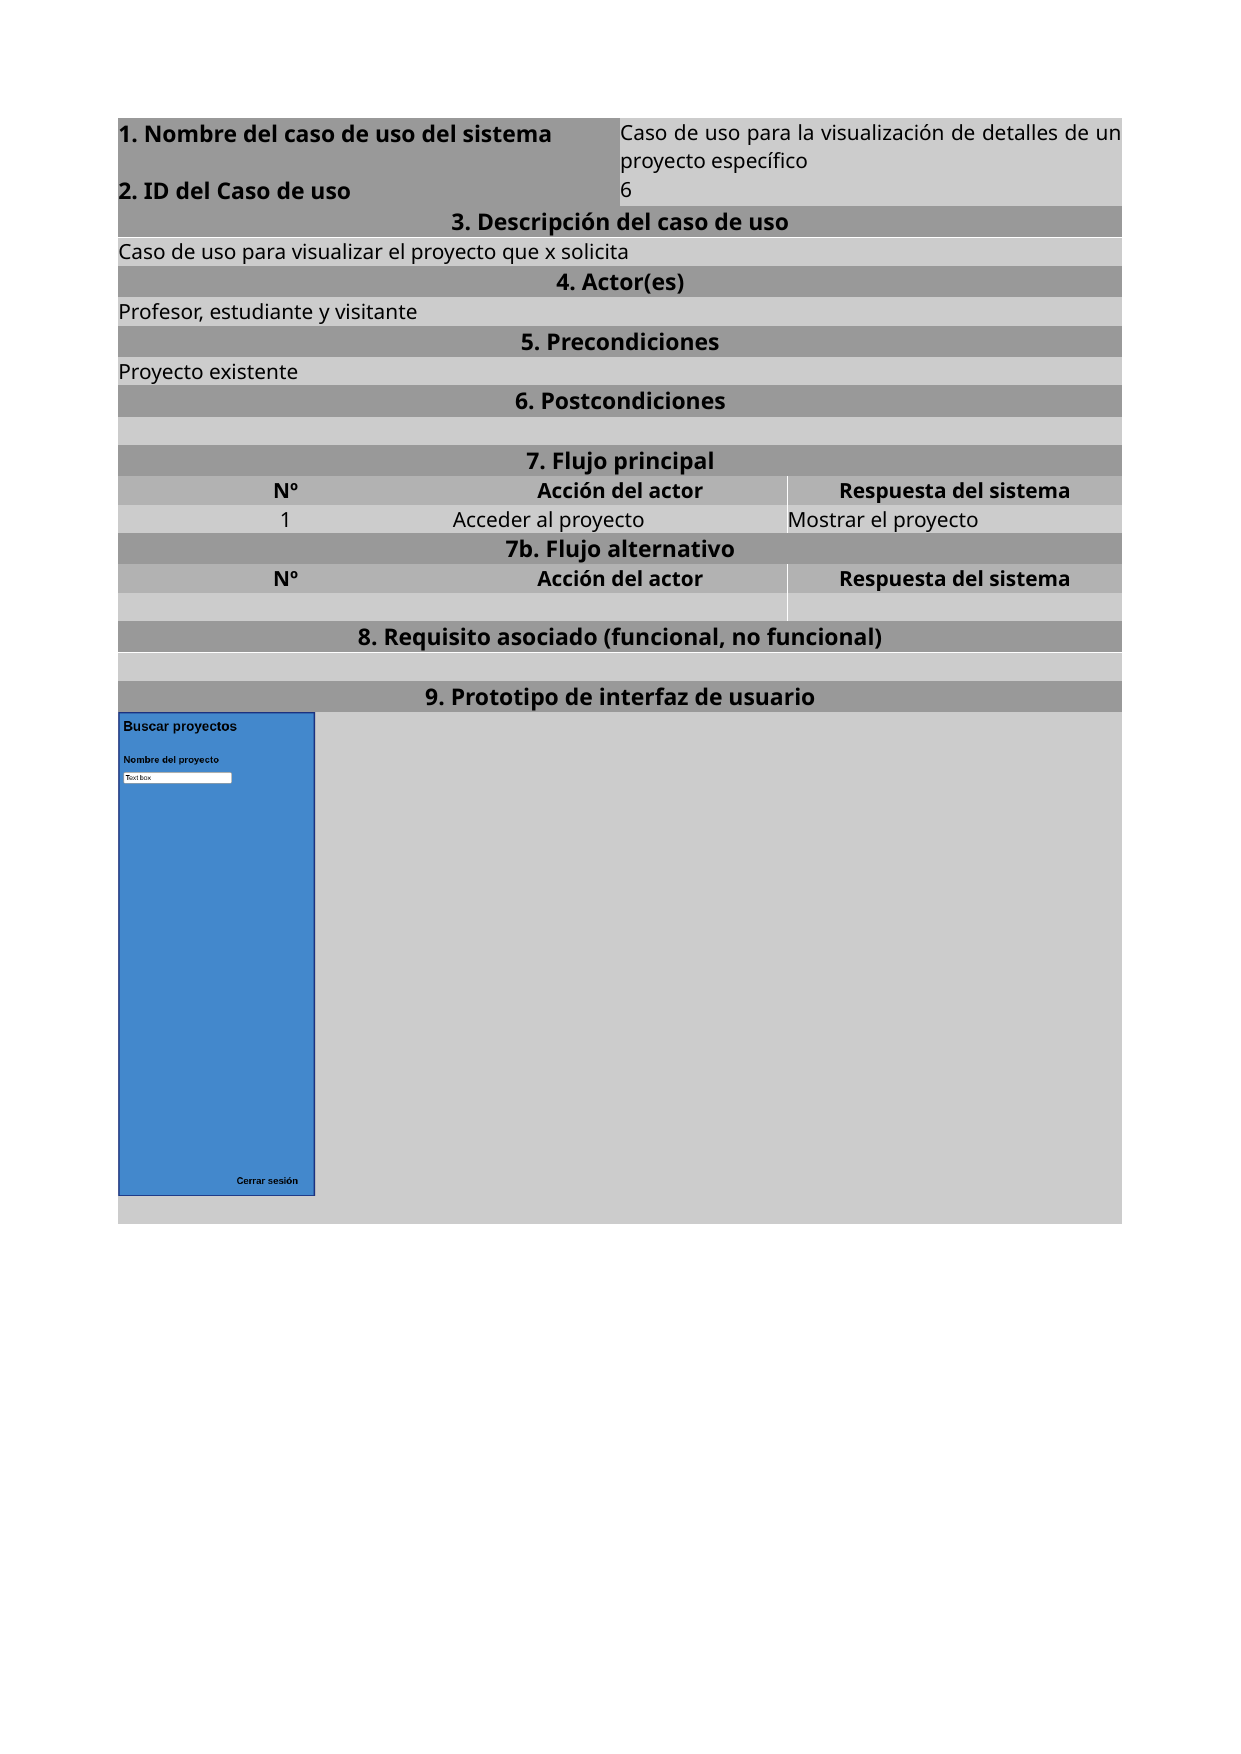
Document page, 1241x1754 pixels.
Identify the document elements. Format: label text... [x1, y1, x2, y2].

table_cell 7. Flujo principal [118, 445, 1122, 476]
table_cell [788, 593, 1122, 621]
table_header Caso de uso para la visualización de detalles de un proyecto específico [620, 118, 1122, 175]
table_cell [118, 1196, 1122, 1224]
table_cell [118, 593, 453, 621]
table_cell Acción del actor [453, 476, 787, 505]
table_cell [118, 417, 1122, 445]
table_header 1. Nombre del caso de uso del sistema [118, 118, 620, 175]
table_cell Proyecto existente [118, 357, 1122, 385]
table_cell 7b. Flujo alternativo [118, 533, 1122, 564]
table_cell 5. Precondiciones [118, 326, 1122, 357]
table_cell 3. Descripción del caso de uso [118, 206, 1122, 237]
table_cell Profesor, estudiante y visitante [118, 297, 1122, 326]
table_cell Mostrar el proyecto [788, 505, 1122, 533]
table_cell 4. Actor(es) [118, 266, 1122, 297]
table_cell Respuesta del sistema [788, 476, 1122, 505]
table_cell 6 [620, 175, 1122, 206]
table_cell 2. ID del Caso de uso [118, 175, 620, 206]
table_cell Caso de uso para visualizar el proyecto que x solicita [118, 238, 1122, 266]
table_cell Nº [118, 476, 453, 505]
table_cell 1 [118, 505, 453, 533]
picture [118, 712, 1123, 1196]
table_cell Acción del actor [453, 564, 787, 593]
table_cell Nº [118, 564, 453, 593]
table_cell Acceder al proyecto [453, 505, 787, 533]
table_cell Respuesta del sistema [788, 564, 1122, 593]
table_cell 9. Prototipo de interfaz de usuario [118, 681, 1122, 712]
table_cell [118, 653, 1122, 681]
table_cell 6. Postcondiciones [118, 385, 1122, 417]
table_cell [453, 593, 787, 621]
table_cell 8. Requisito asociado (funcional, no funcional) [118, 621, 1122, 652]
